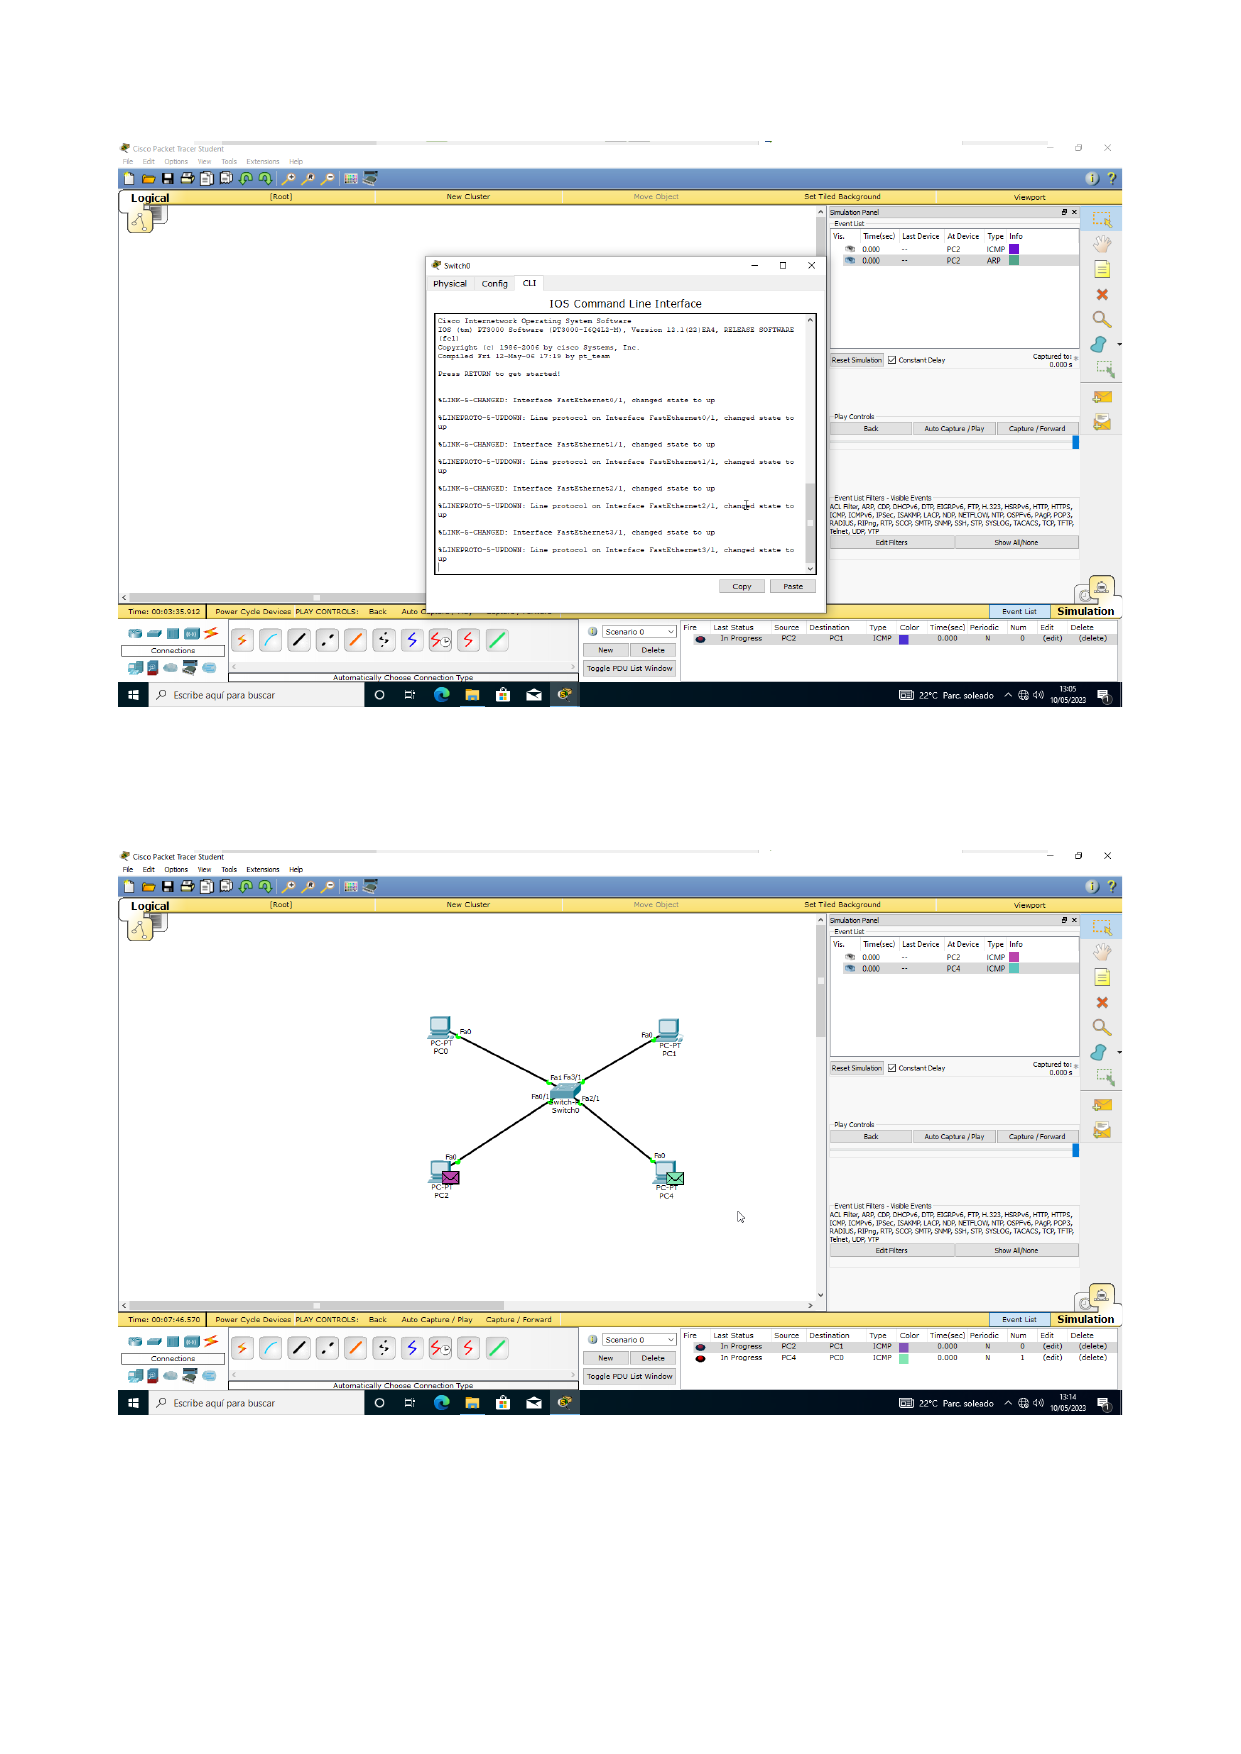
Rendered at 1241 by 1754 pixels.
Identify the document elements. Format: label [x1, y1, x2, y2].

picture [118, 850, 1123, 1415]
picture [118, 141, 1123, 707]
